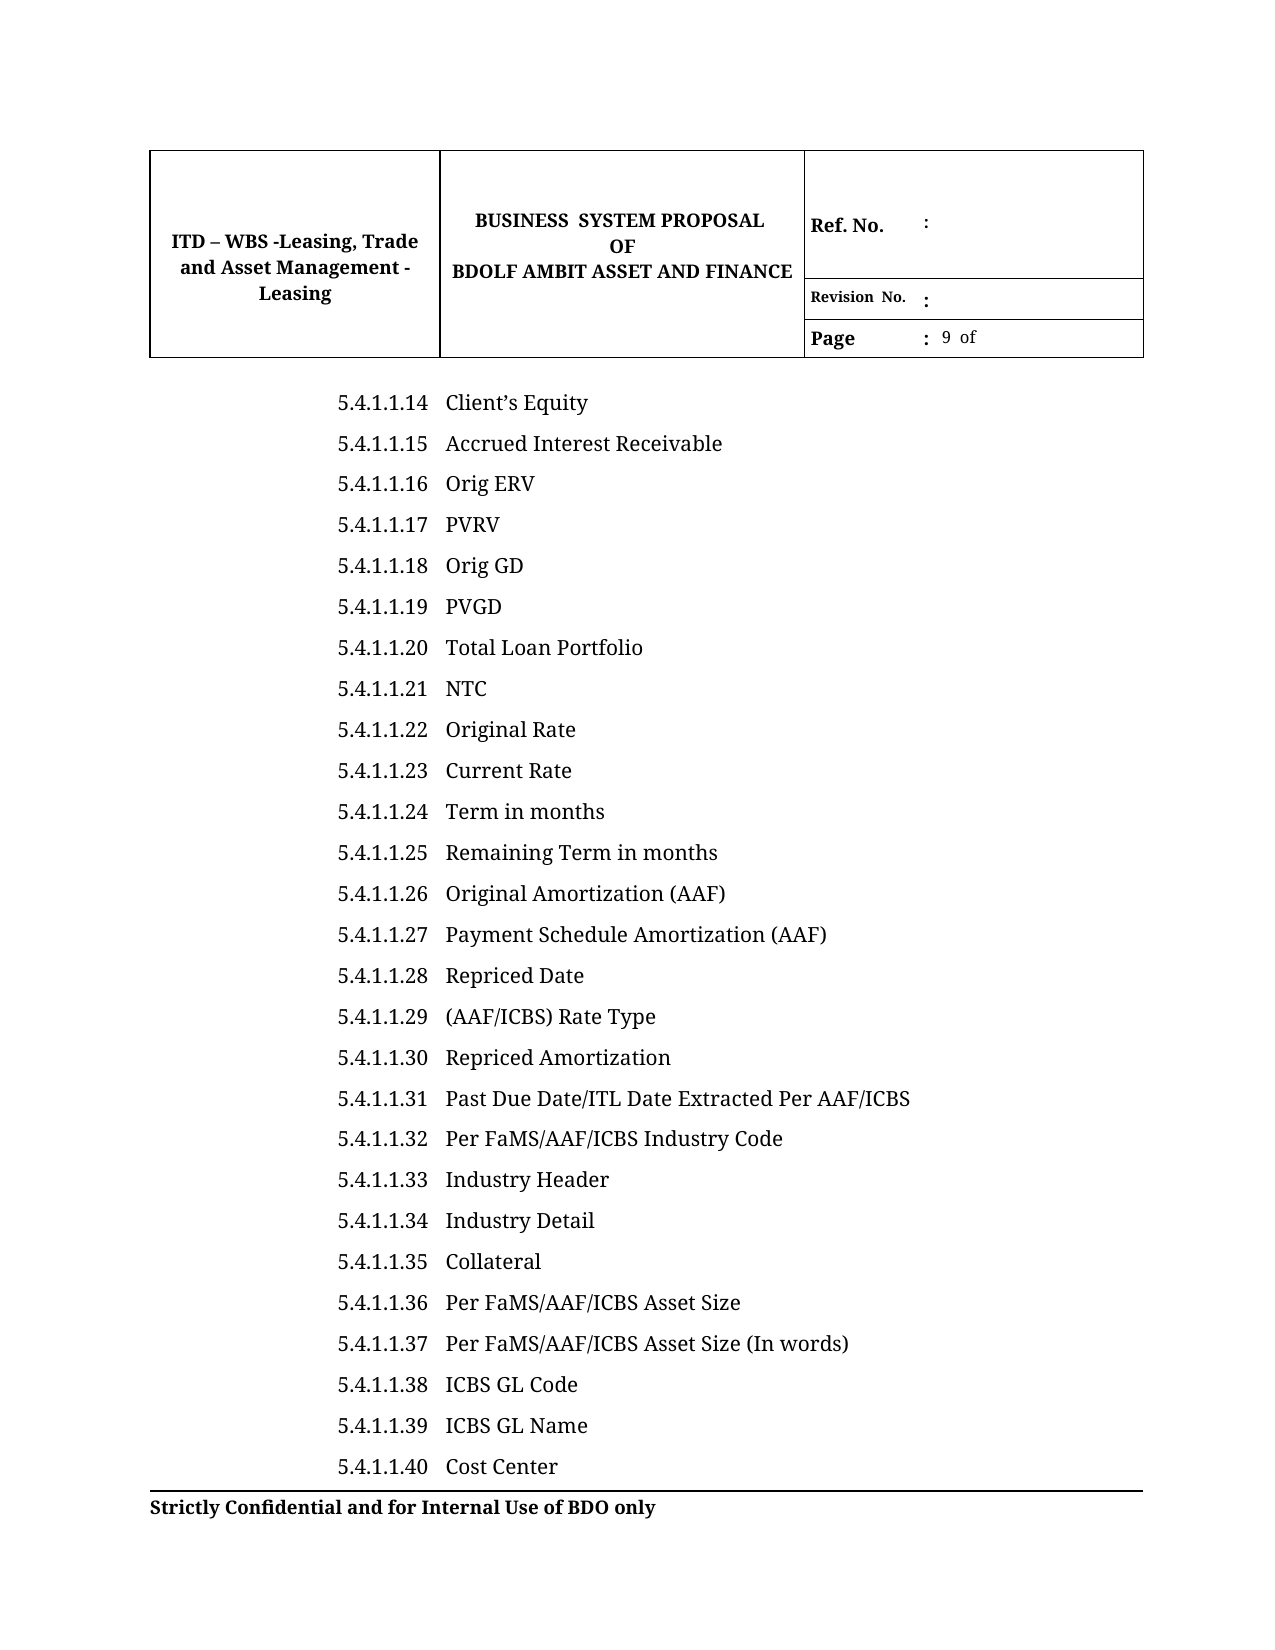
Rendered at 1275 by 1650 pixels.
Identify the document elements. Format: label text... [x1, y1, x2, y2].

list Total Loan Portfolio [337, 633, 1143, 662]
list ICBS GL Code [337, 1370, 1143, 1399]
list Client’s Equity [337, 388, 1143, 416]
list Term in months [337, 797, 1143, 826]
list NTC [337, 674, 1143, 703]
list Original Amortization (AAF) [337, 879, 1143, 907]
list ICBS GL Name [337, 1411, 1143, 1439]
list PVRV [337, 511, 1143, 539]
list Repriced Amortization [337, 1043, 1143, 1071]
list Per FaMS/AAF/ICBS Asset Size [337, 1288, 1143, 1317]
list Remaining Term in months [337, 838, 1143, 866]
list Industry Header [337, 1166, 1143, 1194]
list Payment Schedule Amortization (AAF) [337, 920, 1143, 948]
list Cost Center [337, 1452, 1143, 1481]
list (AAF/ICBS) Rate Type [337, 1002, 1143, 1030]
list Industry Detail [337, 1206, 1143, 1235]
list Orig ERV [337, 469, 1143, 498]
list Per FaMS/AAF/ICBS Industry Code [337, 1124, 1143, 1153]
list Repriced Date [337, 961, 1143, 989]
list Accrued Interest Receivable [337, 429, 1143, 457]
list Collateral [337, 1247, 1143, 1276]
list Current Rate [337, 756, 1143, 784]
list Original Rate [337, 715, 1143, 744]
list Per FaMS/AAF/ICBS Asset Size (In words) [337, 1329, 1143, 1358]
list PVGD [337, 592, 1143, 621]
list Past Due Date/ITL Date Extracted Per AAF/ICBS [337, 1084, 1143, 1112]
list Orig GD [337, 551, 1143, 580]
